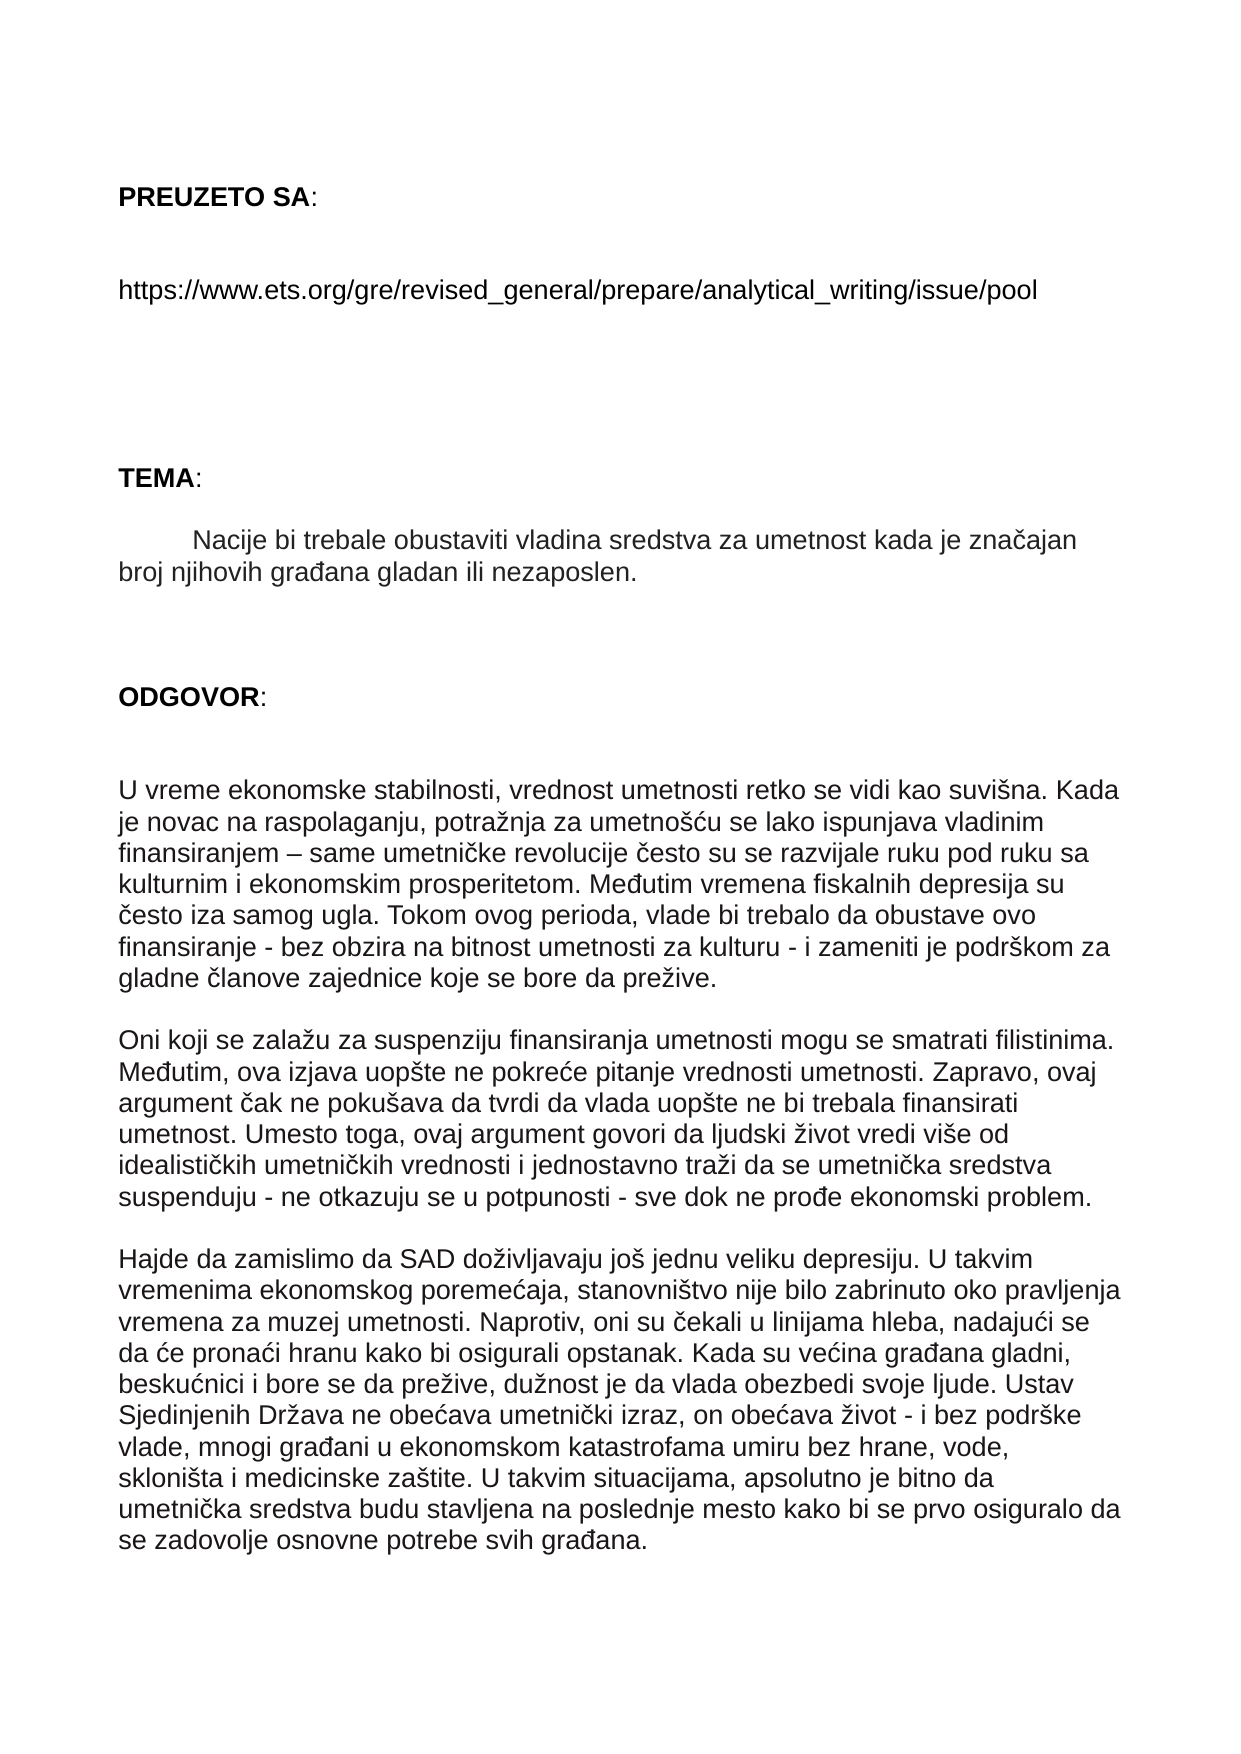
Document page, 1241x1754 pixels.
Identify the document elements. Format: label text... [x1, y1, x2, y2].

text Nacije bi trebale obustaviti vladina sredstva za umetnost kada je značajan broj njihovih građana gladan ili nezaposlen. [118, 493, 1122, 587]
text PREUZETO SA: [118, 181, 1122, 212]
text https://www.ets.org/gre/revised_general/prepare/analytical_writing/issue/pool [118, 274, 1122, 306]
text TEMA: [118, 462, 1122, 493]
text U vreme ekonomske stabilnosti, vrednost umetnosti retko se vidi kao suvišna. Kada je novac na raspolaganju, potražnja za umetnošću se lako ispunjava vladinim finansiranjem – same umetničke revolucije često su se razvijale ruku pod ruku sa kulturnim i ekonomskim prosperitetom. Međutim vremena fiskalnih depresija su često iza samog ugla. Tokom ovog perioda, vlade bi trebalo da obustave ovo finansiranje - bez obzira na bitnost umetnosti za kulturu - i zameniti je podrškom za gladne članove zajednice koje se bore da prežive. Oni koji se zalažu za suspenziju finansiranja umetnosti mogu se smatrati filistinima. Međutim, ova izjava uopšte ne pokreće pitanje vrednosti umetnosti. Zapravo, ovaj argument čak ne pokušava da tvrdi da vlada uopšte ne bi trebala finansirati umetnost. Umesto toga, ovaj argument govori da ljudski život vredi više od idealističkih umetničkih vrednosti i jednostavno traži da se umetnička sredstva suspenduju - ne otkazuju se u potpunosti - sve dok ne prođe ekonomski problem. Hajde da zamislimo da SAD doživljavaju još jednu veliku depresiju. U takvim vremenima ekonomskog poremećaja, stanovništvo nije bilo zabrinuto oko pravljenja vremena za muzej umetnosti. Naprotiv, oni su čekali u linijama hleba, nadajući se da će pronaći hranu kako bi osigurali opstanak. Kada su većina građana gladni, beskućnici i bore se da prežive, dužnost je da vlada obezbedi svoje ljude. Ustav Sjedinjenih Država ne obećava umetnički izraz, on obećava život - i bez podrške vlade, mnogi građani u ekonomskom katastrofama umiru bez hrane, vode, skloništa i medicinske zaštite. U takvim situacijama, apsolutno je bitno da umetnička sredstva budu stavljena na poslednje mesto kako bi se prvo osiguralo da se zadovolje osnovne potrebe svih građana. [118, 774, 1122, 1587]
text ODGOVOR: [118, 681, 1122, 712]
